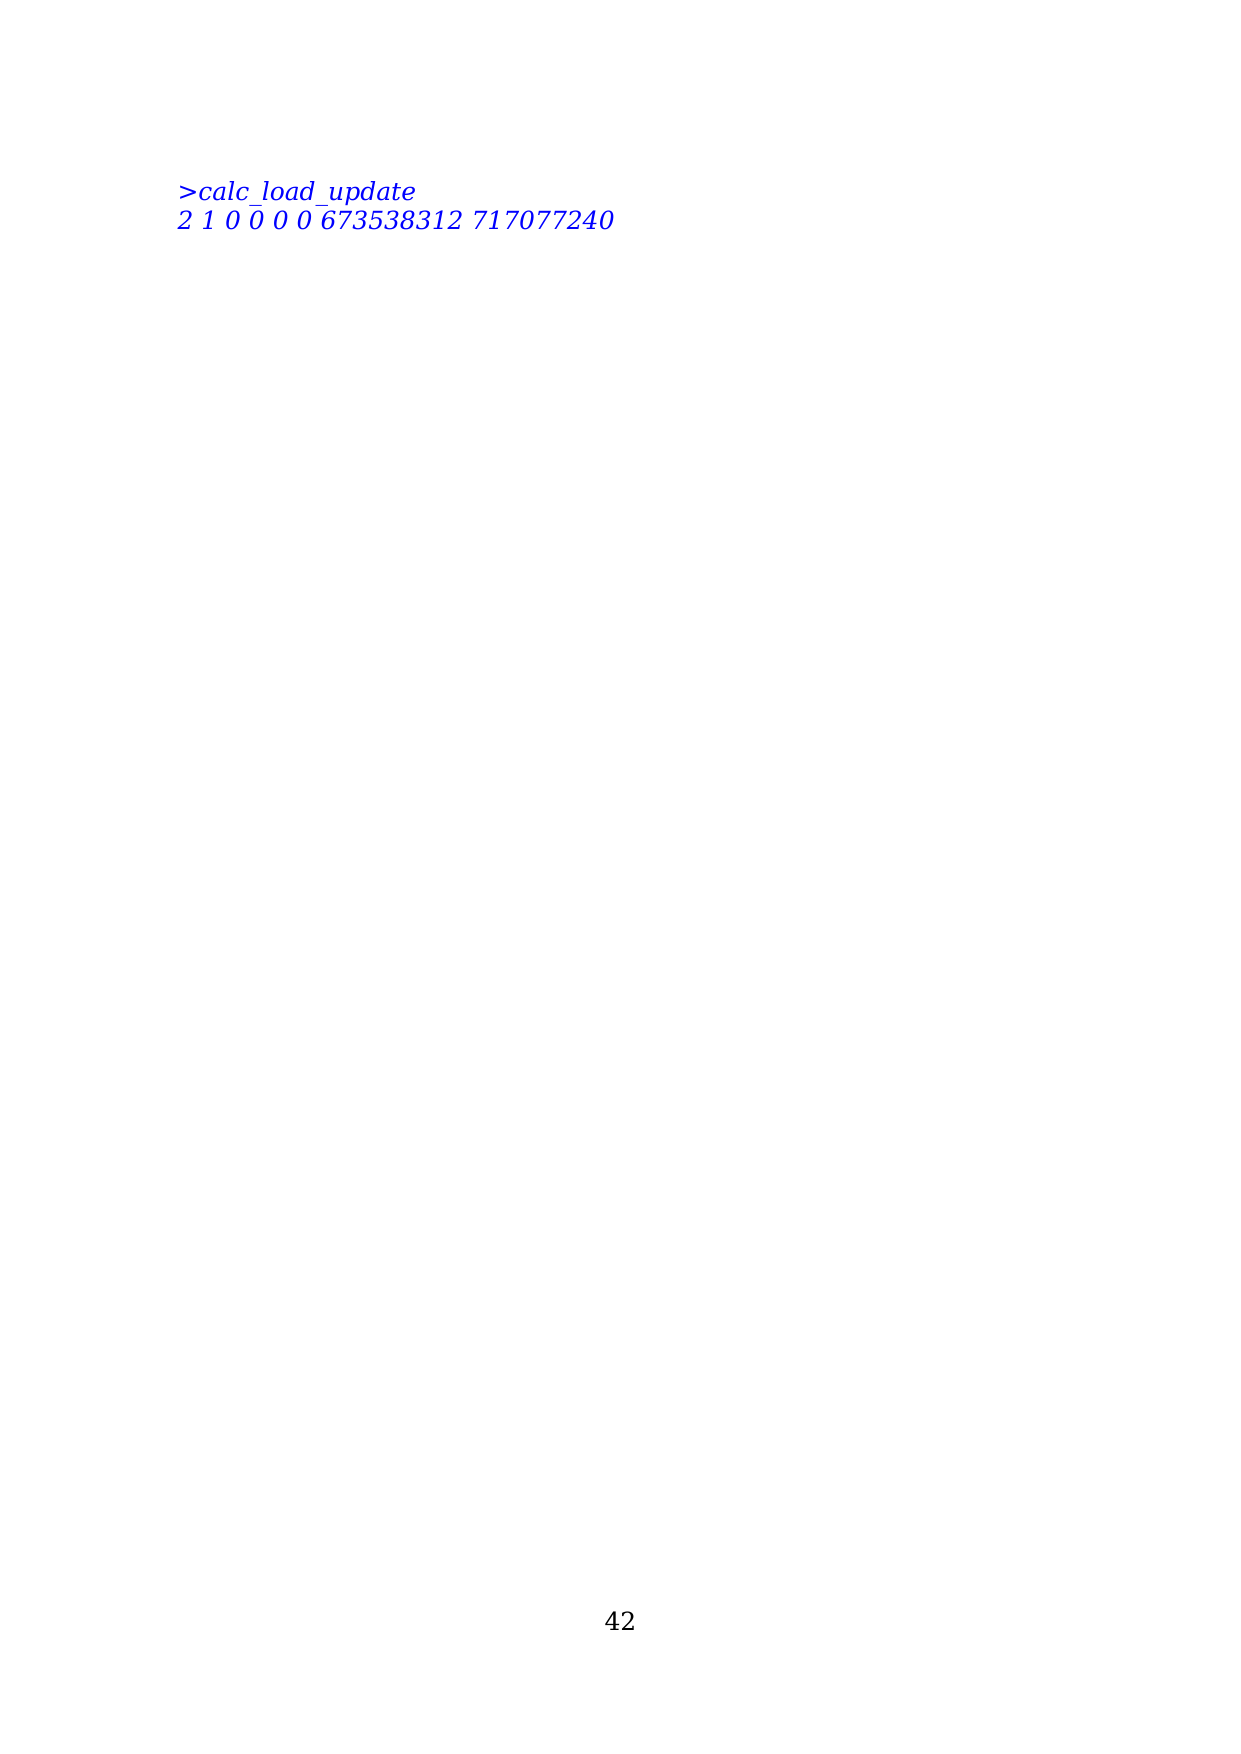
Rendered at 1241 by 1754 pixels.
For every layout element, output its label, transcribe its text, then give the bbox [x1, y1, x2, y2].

text 2 1 0 0 0 0 673538312 717077240 [177, 206, 1063, 235]
text >calc_load_update [177, 177, 1063, 206]
